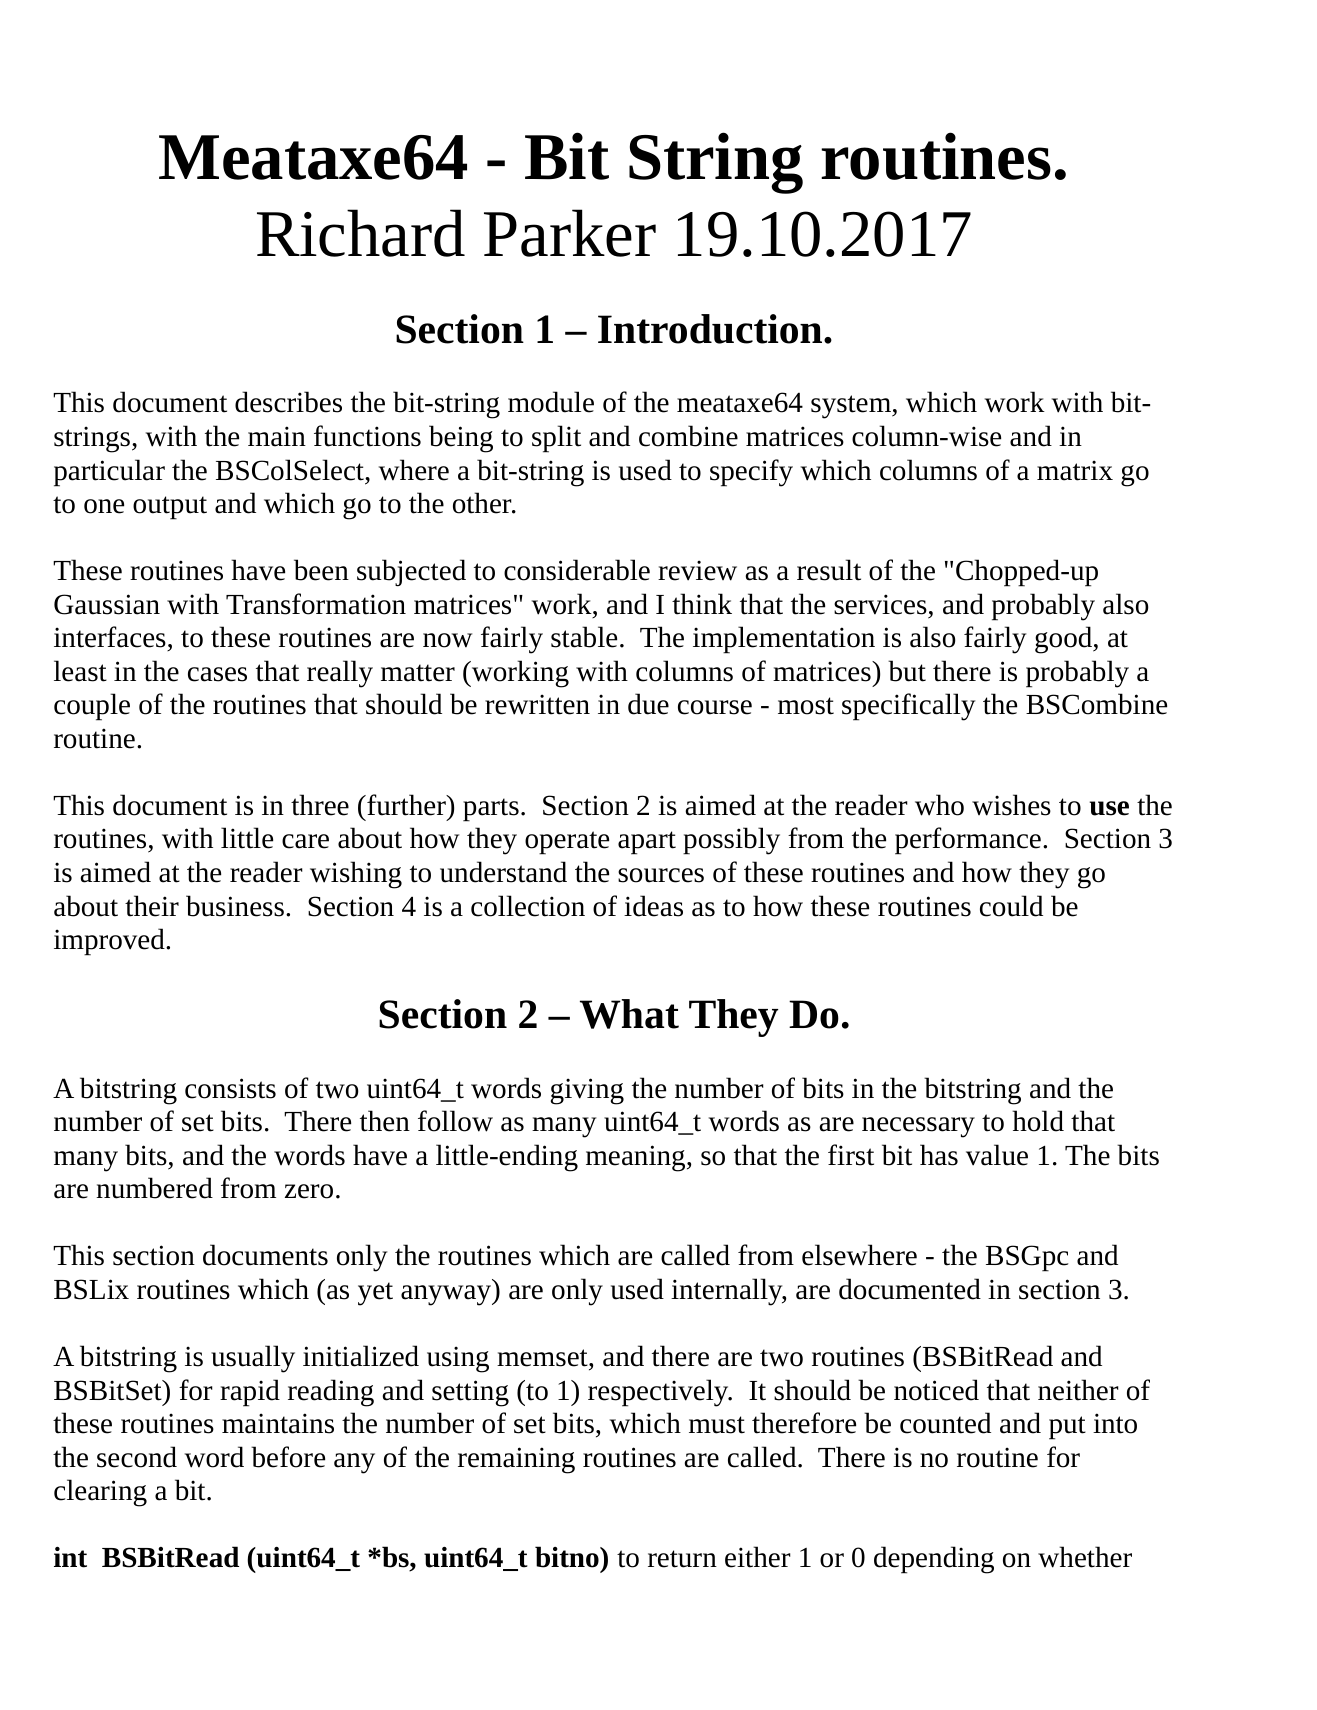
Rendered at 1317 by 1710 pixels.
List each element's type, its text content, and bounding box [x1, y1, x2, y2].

text Section 2 – What They Do. [53, 989, 1174, 1037]
text This document describes the bit-string module of the meataxe64 system, which work with bit-strings, with the main functions being to split and combine matrices column-wise and in particular the BSColSelect, where a bit-string is used to specify which columns of a matrix go to one output and which go to the other. [53, 386, 1174, 520]
text This section documents only the routines which are called from elsewhere - the BSGpc and BSLix routines which (as yet anyway) are only used internally, are documented in section 3. [53, 1238, 1174, 1306]
text Section 1 – Introduction. [53, 304, 1174, 352]
text A bitstring is usually initialized using memset, and there are two routines (BSBitRead and BSBitSet) for rapid reading and setting (to 1) respectively. It should be noticed that neither of these routines maintains the number of set bits, which must therefore be counted and put into the second word before any of the remaining routines are called. There is no routine for clearing a bit. [53, 1339, 1174, 1507]
text int BSBitRead (uint64_t *bs, uint64_t bitno) to return either 1 or 0 depending on whether [53, 1540, 1174, 1574]
text Meataxe64 - Bit String routines. [53, 117, 1174, 194]
text Richard Parker 19.10.2017 [53, 194, 1174, 271]
text These routines have been subjected to considerable review as a result of the "Chopped-up Gaussian with Transformation matrices" work, and I think that the services, and probably also interfaces, to these routines are now fairly stable. The implementation is also fairly good, at least in the cases that really matter (working with columns of matrices) but there is probably a couple of the routines that should be rewritten in due course - most specifically the BSCombine routine. [53, 553, 1174, 754]
text This document is in three (further) parts. Section 2 is aimed at the reader who wishes to use the routines, with little care about how they operate apart possibly from the performance. Section 3 is aimed at the reader wishing to understand the sources of these routines and how they go about their business. Section 4 is a collection of ideas as to how these routines could be improved. [53, 788, 1174, 956]
text A bitstring consists of two uint64_t words giving the number of bits in the bitstring and the number of set bits. There then follow as many uint64_t words as are necessary to hold that many bits, and the words have a little-ending meaning, so that the first bit has value 1. The bits are numbered from zero. [53, 1071, 1174, 1205]
